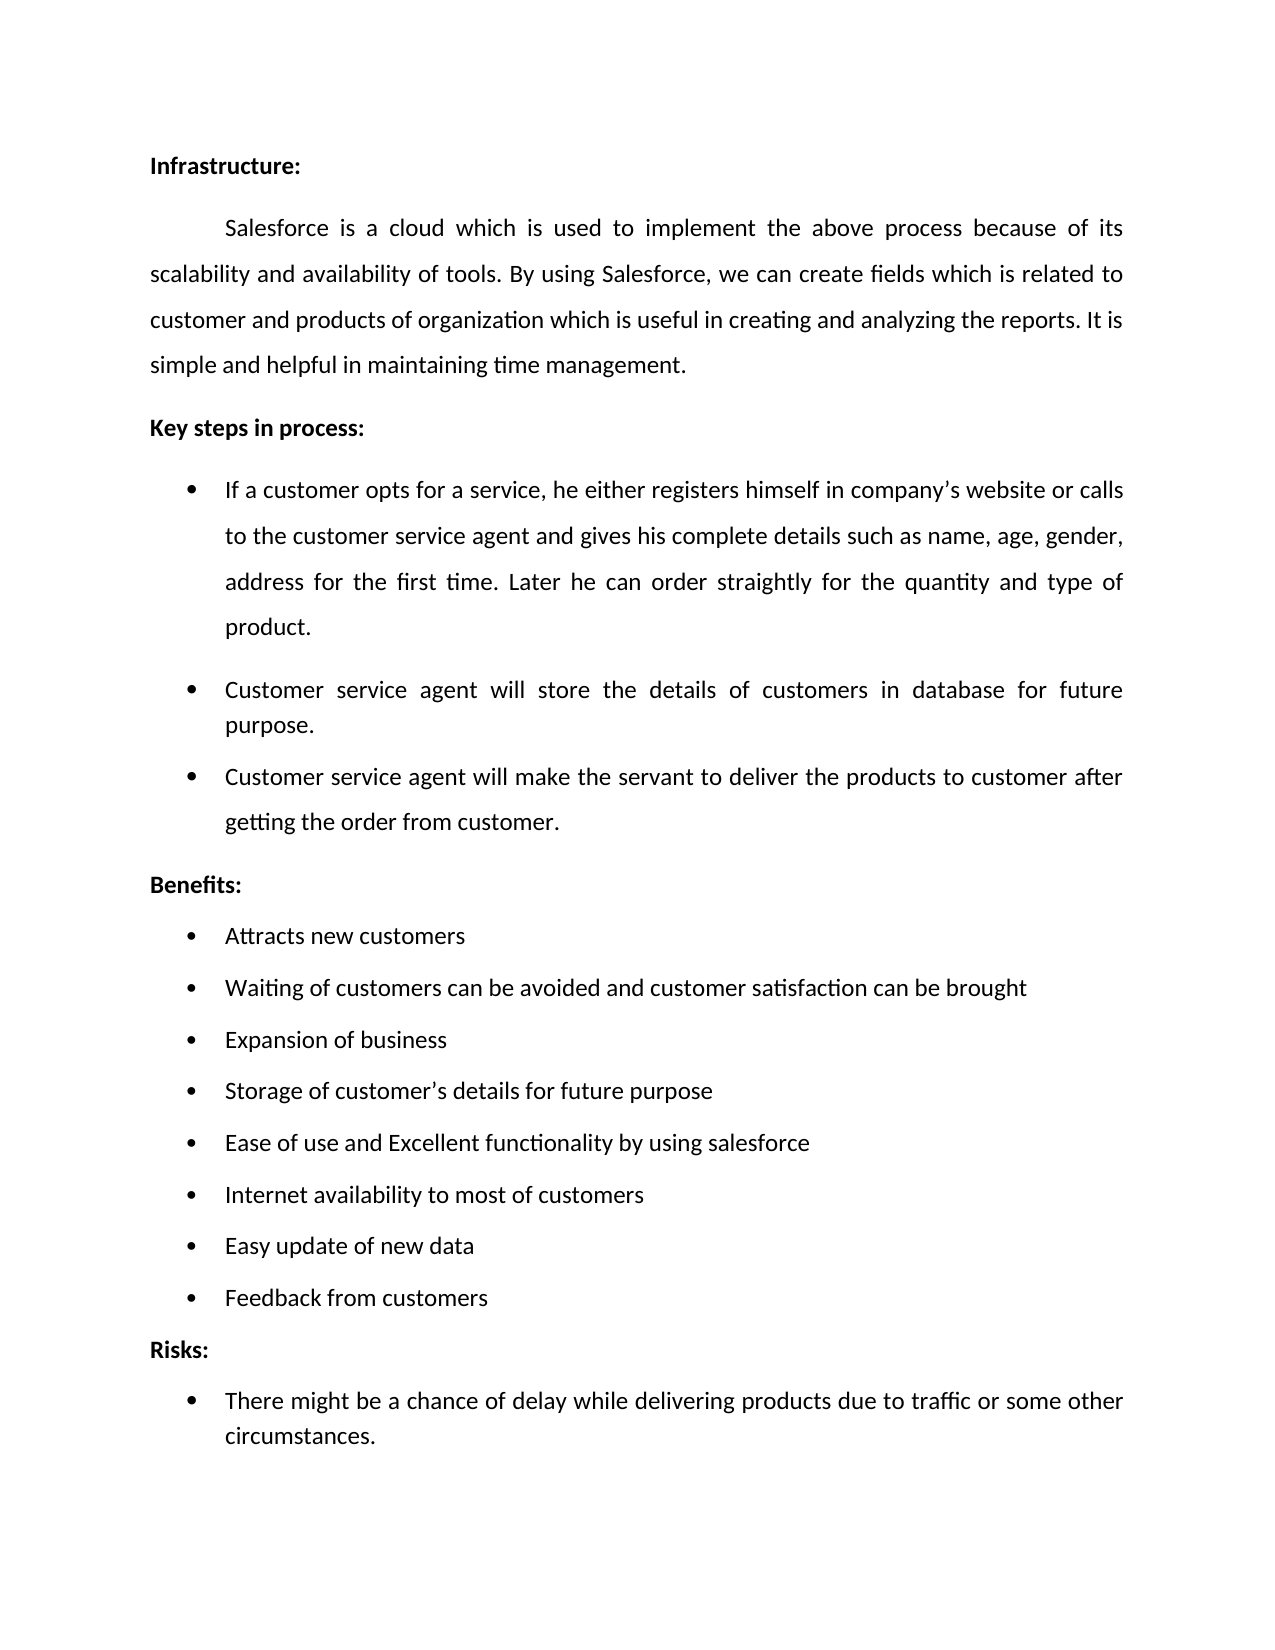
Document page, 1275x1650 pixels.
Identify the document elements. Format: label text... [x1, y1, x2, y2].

list Ease of use and Excellent functionality by using salesforce [187, 1127, 1125, 1158]
list Customer service agent will store the details of customers in database for future purpose. [187, 674, 1125, 739]
text Benefits: [150, 869, 1125, 899]
list Storage of customer’s details for future purpose [187, 1075, 1125, 1106]
text Key steps in process: [150, 412, 1125, 442]
list Easy update of new data [187, 1230, 1125, 1261]
text Risks: [150, 1334, 1125, 1364]
list Waiting of customers can be avoided and customer satisfaction can be brought [187, 972, 1125, 1003]
list Internet availability to most of customers [187, 1179, 1125, 1209]
list Attracts new customers [187, 920, 1125, 951]
text Salesforce is a cloud which is used to implement the above process because of its scalability and availability of tools. By using Salesforce, we can create fields which is related to customer and products of organization which is useful in creating and analyzing the reports. It is simple and helpful in maintaining time management. [150, 212, 1125, 380]
text Infrastructure: [150, 150, 1125, 181]
list If a customer opts for a service, he either registers himself in company’s website or calls to the customer service agent and gives his complete details such as name, age, gender, address for the first time. Later he can order straightly for the quantity and type of product. [187, 474, 1125, 642]
list Customer service agent will make the servant to deliver the products to customer after getting the order from customer. [187, 761, 1125, 837]
list Expansion of business [187, 1024, 1125, 1054]
list There might be a chance of delay while delivering products due to traffic or some other circumstances. [187, 1385, 1125, 1451]
list Feedback from customers [187, 1282, 1125, 1313]
